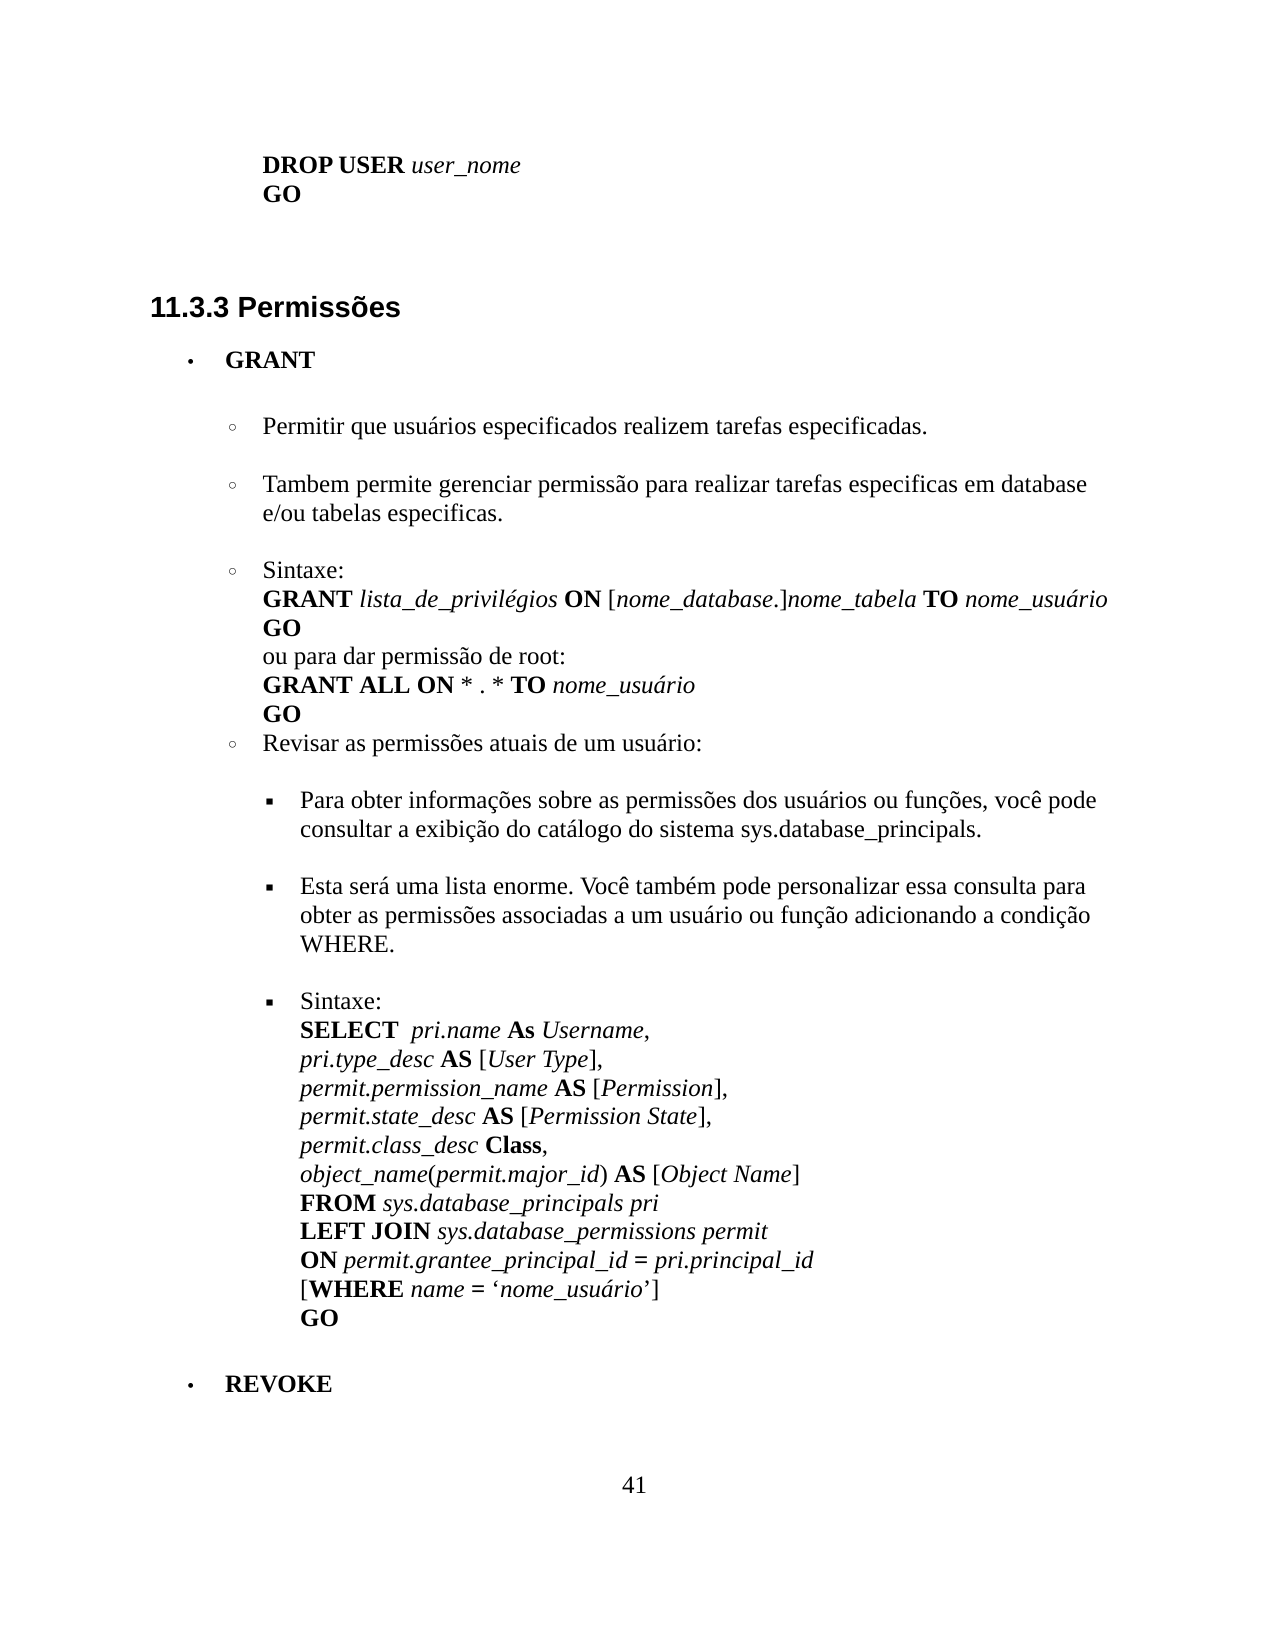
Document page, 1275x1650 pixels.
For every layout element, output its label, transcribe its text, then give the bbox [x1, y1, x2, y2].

list GRANT [187, 345, 1125, 402]
list Revisar as permissões atuais de um usuário: [225, 728, 1125, 785]
list Sintaxe: GRANT lista_de_privilégios ON [nome_database.]nome_tabela TO nome_usuário GO ou para dar permissão de root: GRANT ALL ON * . * TO nome_usuário GO [225, 555, 1125, 728]
list Tambem permite gerenciar permissão para realizar tarefas especificas em database e/ou tabelas especificas. [225, 469, 1125, 555]
list Esta será uma lista enorme. Você também pode personalizar essa consulta para obter as permissões associadas a um usuário ou função adicionando a condição WHERE. [262, 871, 1125, 986]
list Sintaxe: SELECT pri.name As Username, pri.type_desc AS [User Type], permit.permission_name AS [Permission], permit.state_desc AS [Permission State], permit.class_desc Class, object_name(permit.major_id) AS [Object Name] FROM sys.database_principals pri LEFT JOIN sys.database_permissions permit ON permit.grantee_principal_id = pri.principal_id [WHERE name = ‘nome_usuário’] GO [262, 986, 1125, 1360]
list Para obter informações sobre as permissões dos usuários ou funções, você pode consultar a exibição do catálogo do sistema sys.database_principals. [262, 785, 1125, 871]
list Sintaxe: DROP USER user_nome GO [225, 150, 1125, 236]
list REVOKE [187, 1369, 1125, 1427]
list Permitir que usuários especificados realizem tarefas especificadas. [225, 411, 1125, 469]
subtitle 11.3.3 Permissões [150, 290, 1125, 323]
